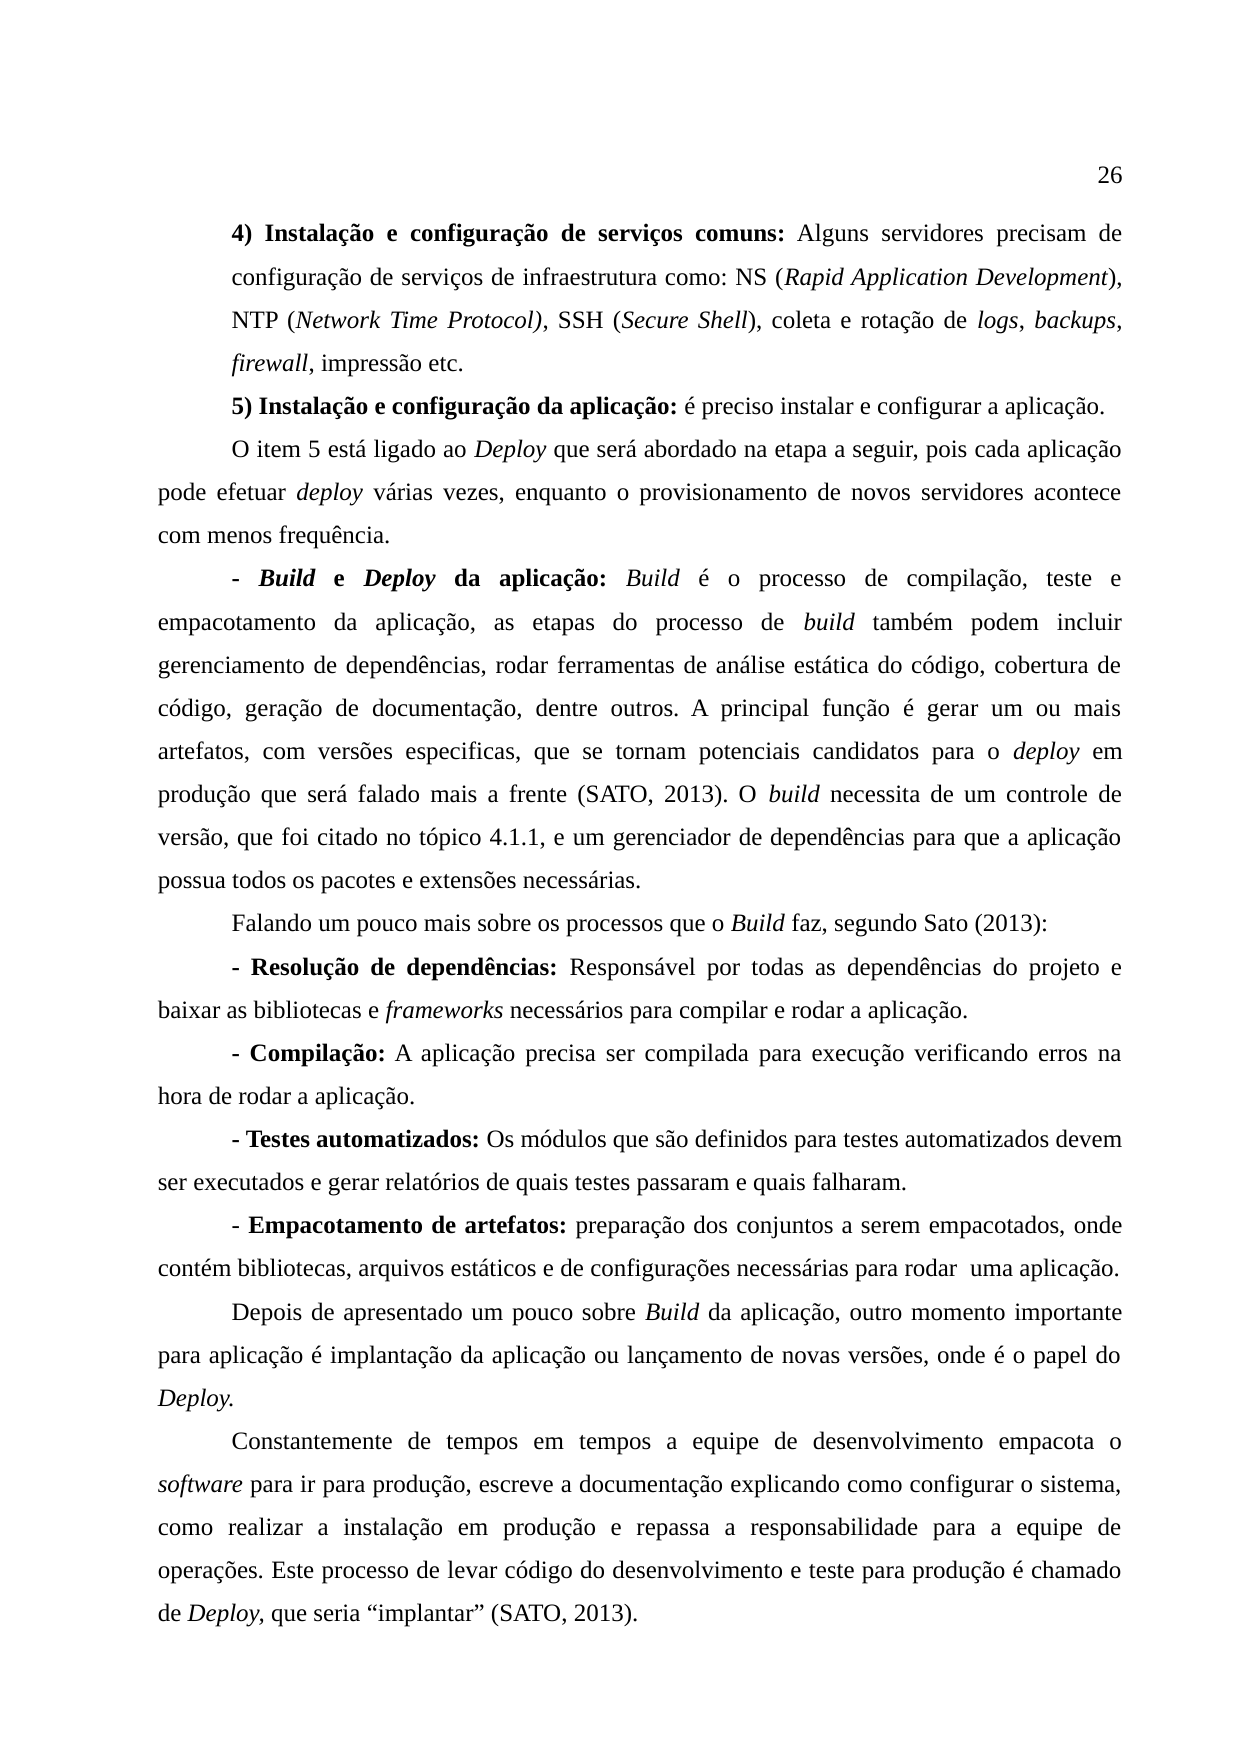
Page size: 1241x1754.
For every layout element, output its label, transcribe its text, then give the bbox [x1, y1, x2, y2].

text Falando um pouco mais sobre os processos que o Build faz, segundo Sato (2013): [158, 908, 1122, 937]
text O item 5 está ligado ao Deploy que será abordado na etapa a seguir, pois cada aplicação pode efetuar deploy várias vezes, enquanto o provisionamento de novos servidores acontece com menos frequência. [158, 434, 1122, 549]
text 5) Instalação e configuração da aplicação: é preciso instalar e configurar a aplicação. [231, 391, 1122, 420]
text - Compilação: A aplicação precisa ser compilada para execução verificando erros na hora de rodar a aplicação. [158, 1038, 1122, 1110]
text - Testes automatizados: Os módulos que são definidos para testes automatizados devem ser executados e gerar relatórios de quais testes passaram e quais falharam. [158, 1124, 1122, 1196]
text Constantemente de tempos em tempos a equipe de desenvolvimento empacota o software para ir para produção, escreve a documentação explicando como configurar o sistema, como realizar a instalação em produção e repassa a responsabilidade para a equipe de operações. Este processo de levar código do desenvolvimento e teste para produção é chamado de Deploy, que seria “implantar” (SATO, 2013). [158, 1426, 1122, 1627]
text - Build e Deploy da aplicação: Build é o processo de compilação, teste e empacotamento da aplicação, as etapas do processo de build também podem incluir gerenciamento de dependências, rodar ferramentas de análise estática do código, cobertura de código, geração de documentação, dentre outros. A principal função é gerar um ou mais artefatos, com versões especificas, que se tornam potenciais candidatos para o deploy em produção que será falado mais a frente (SATO, 2013). O build necessita de um controle de versão, que foi citado no tópico 4.1.1, e um gerenciador de dependências para que a aplicação possua todos os pacotes e extensões necessárias. [158, 563, 1122, 894]
text - Empacotamento de artefatos: preparação dos conjuntos a serem empacotados, onde contém bibliotecas, arquivos estáticos e de configurações necessárias para rodar uma aplicação. [158, 1210, 1122, 1282]
text 4) Instalação e configuração de serviços comuns: Alguns servidores precisam de configuração de serviços de infraestrutura como: NS (Rapid Application Development), NTP (Network Time Protocol), SSH (Secure Shell), coleta e rotação de logs, backups, firewall, impressão etc. [231, 218, 1122, 377]
text Depois de apresentado um pouco sobre Build da aplicação, outro momento importante para aplicação é implantação da aplicação ou lançamento de novas versões, onde é o papel do Deploy. [158, 1297, 1122, 1412]
text - Resolução de dependências: Responsável por todas as dependências do projeto e baixar as bibliotecas e frameworks necessários para compilar e rodar a aplicação. [158, 952, 1122, 1023]
